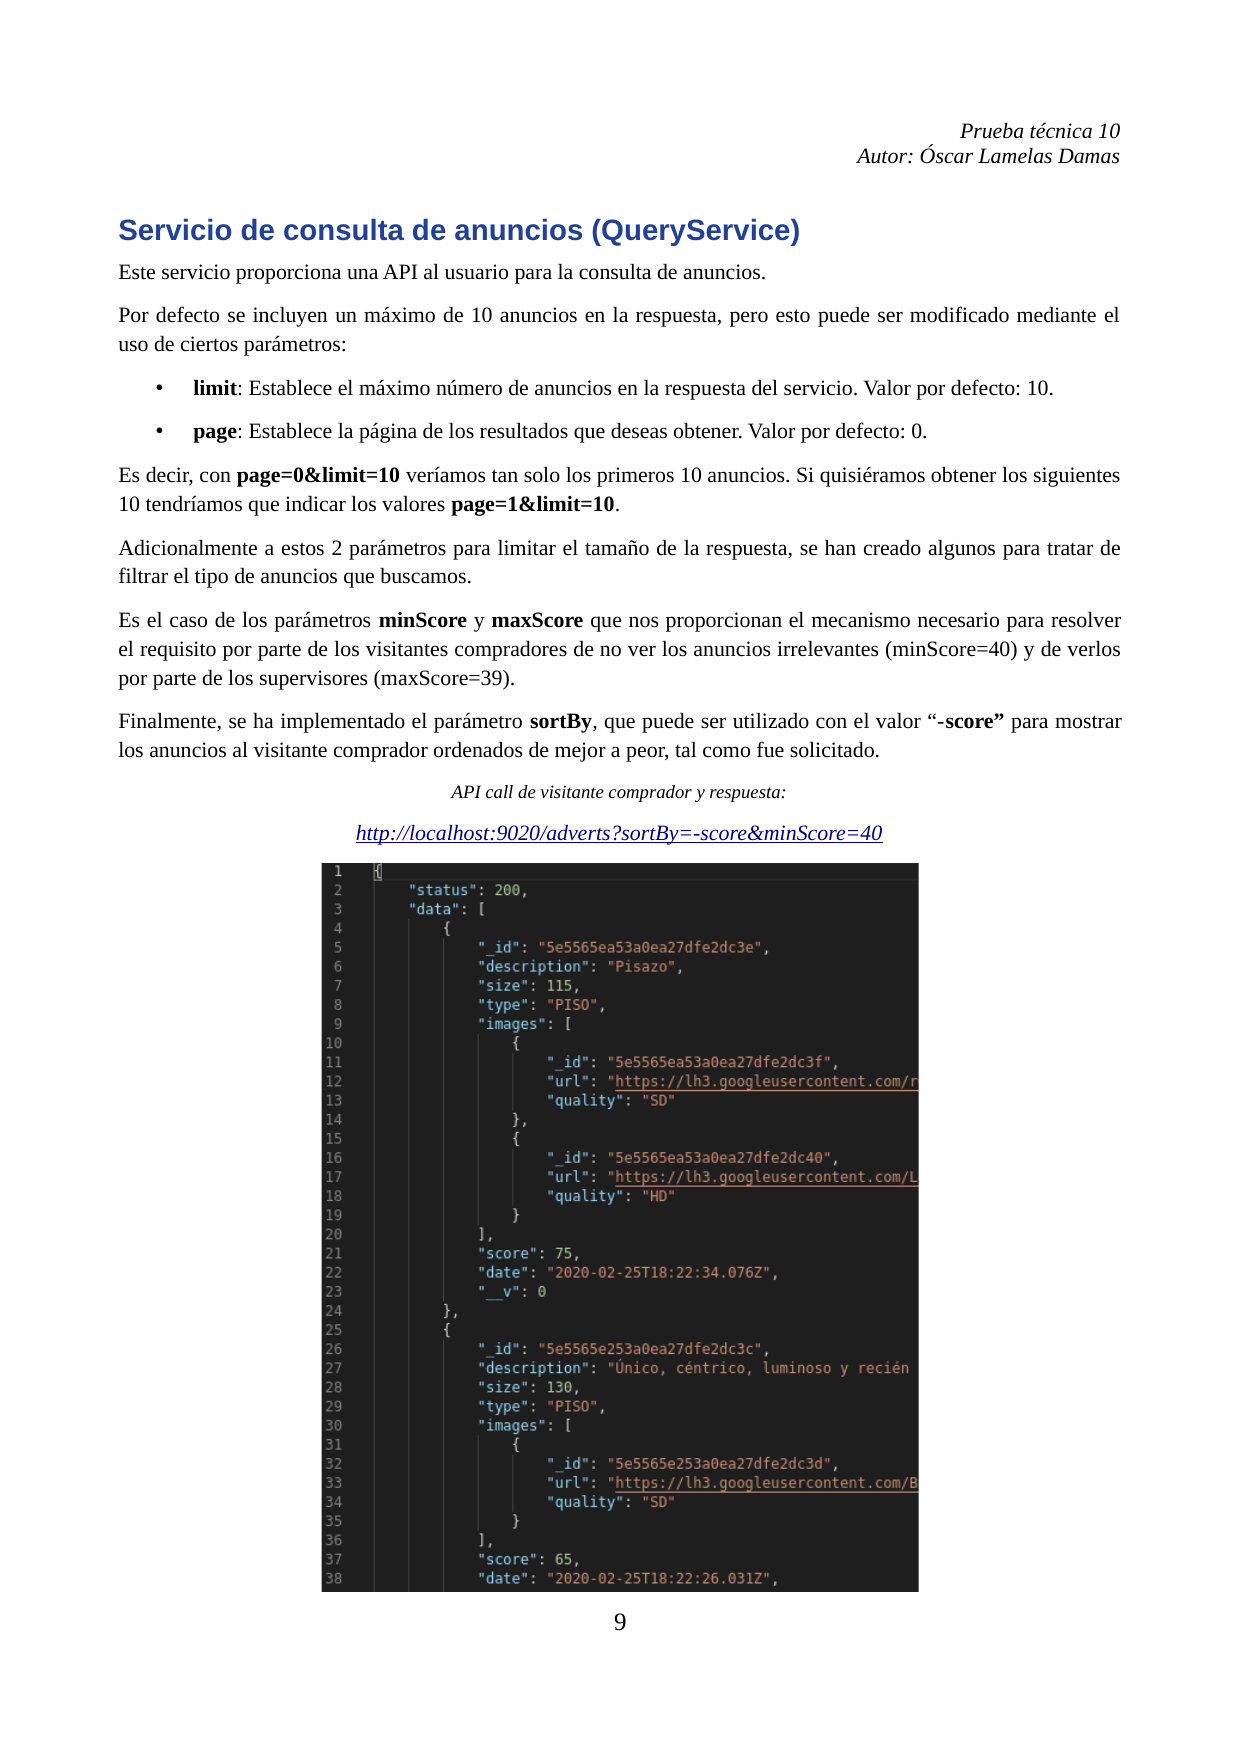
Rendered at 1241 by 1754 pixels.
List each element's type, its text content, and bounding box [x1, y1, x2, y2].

text Por defecto se incluyen un máximo de 10 anuncios en la respuesta, pero esto puede ser modificado mediante el uso de ciertos parámetros: [118, 302, 1122, 357]
list page: Establece la página de los resultados que deseas obtener. Valor por defecto: 0. [156, 418, 1122, 444]
text API call de visitante comprador y respuesta: [118, 781, 1122, 802]
subtitle Servicio de consulta de anuncios (QueryService) [118, 213, 1122, 246]
list limit: Establece el máximo número de anuncios en la respuesta del servicio. Valor por defecto: 10. [156, 375, 1122, 400]
picture [321, 863, 919, 1592]
text Este servicio proporciona una API al usuario para la consulta de anuncios. [118, 259, 1122, 284]
text http://localhost:9020/adverts?sortBy=-score&minScore=40 [118, 820, 1122, 846]
text Adicionalmente a estos 2 parámetros para limitar el tamaño de la respuesta, se han creado algunos para tratar de filtrar el tipo de anuncios que buscamos. [118, 534, 1122, 589]
text Es el caso de los parámetros minScore y maxScore que nos proporcionan el mecanismo necesario para resolver el requisito por parte de los visitantes compradores de no ver los anuncios irrelevantes (minScore=40) y de verlos por parte de los supervisores (maxScore=39). [118, 607, 1122, 690]
text Es decir, con page=0&limit=10 veríamos tan solo los primeros 10 anuncios. Si quisiéramos obtener los siguientes 10 tendríamos que indicar los valores page=1&limit=10. [118, 462, 1122, 516]
text Finalmente, se ha implementado el parámetro sortBy, que puede ser utilizado con el valor “-score” para mostrar los anuncios al visitante comprador ordenados de mejor a peor, tal como fue solicitado. [118, 708, 1122, 763]
